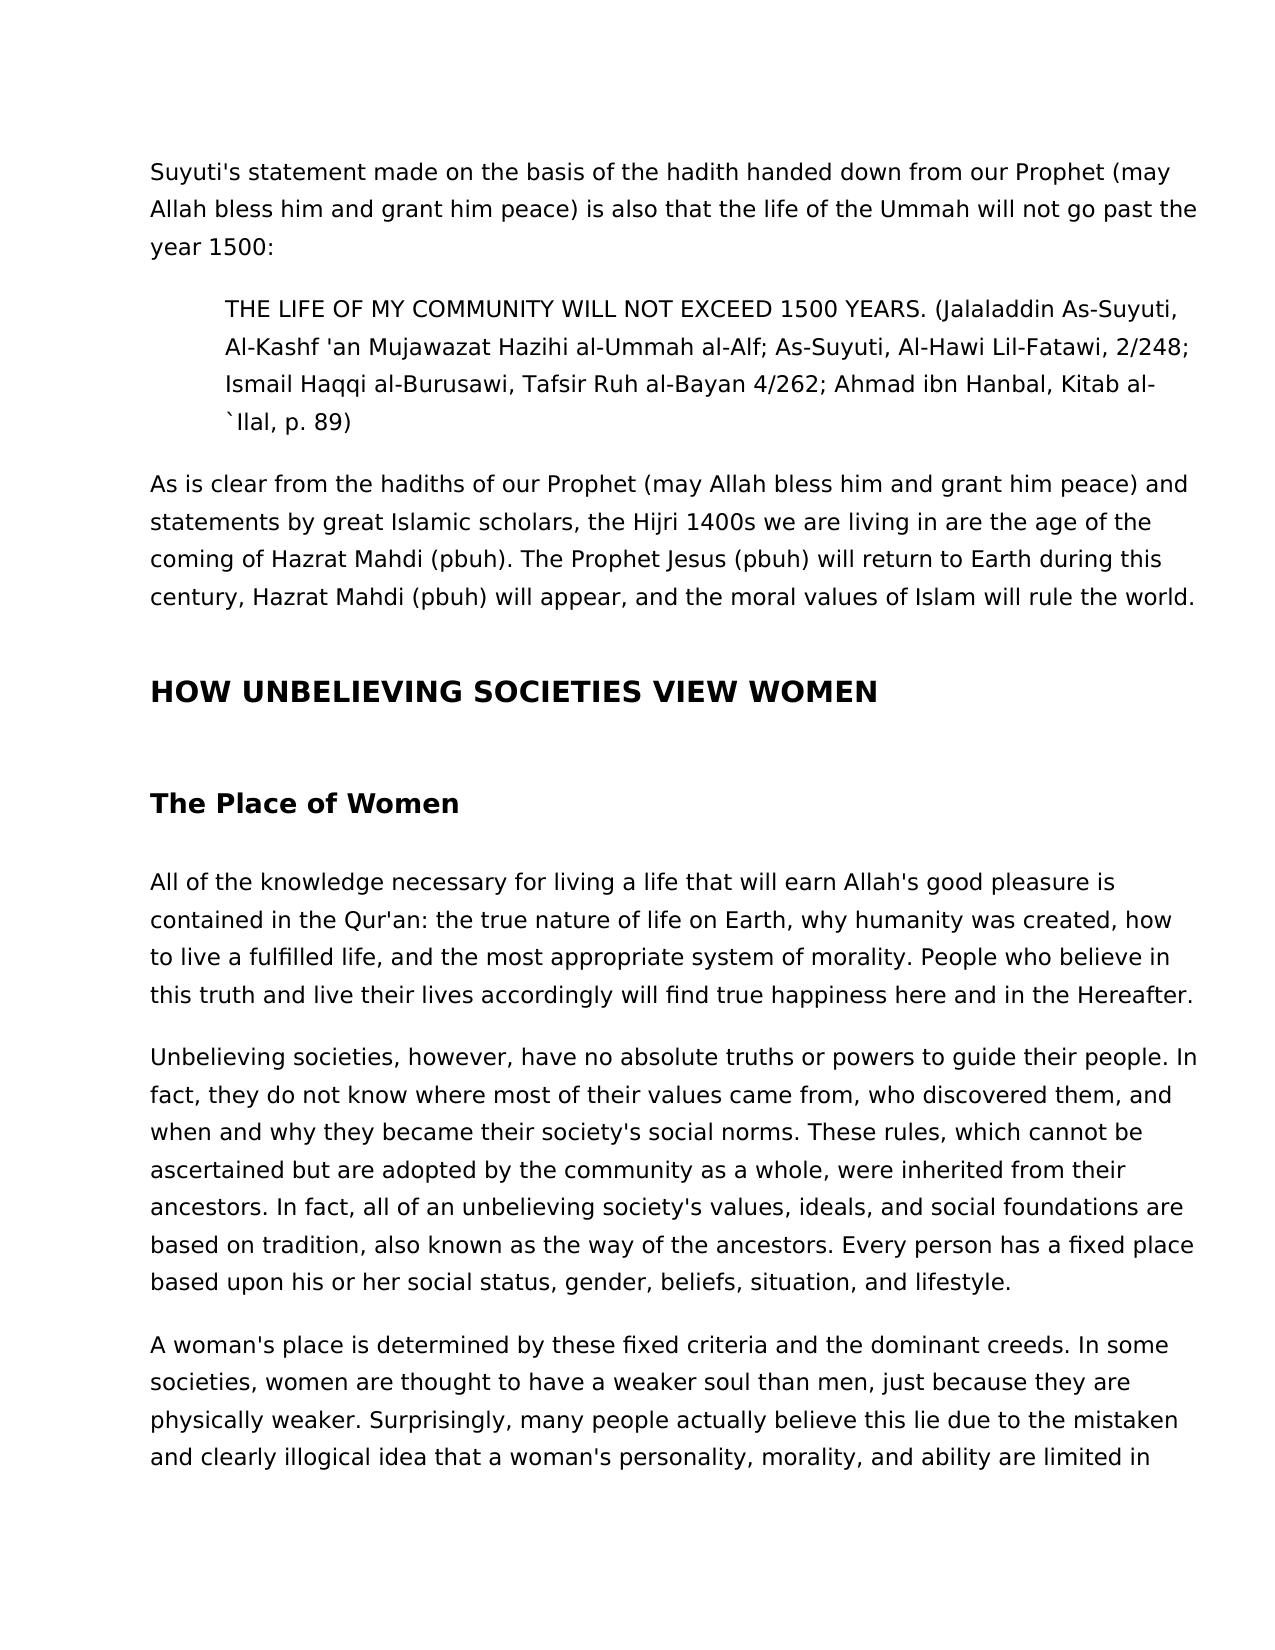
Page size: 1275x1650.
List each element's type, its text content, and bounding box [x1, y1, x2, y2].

text A woman's place is determined by these fixed criteria and the dominant creeds. In some societies, women are thought to have a weaker soul than men, just because they are physically weaker. Surprisingly, many people actually believe this lie due to the mistaken and clearly illogical idea that a woman's personality, morality, and ability are limited in [150, 1323, 1200, 1473]
subtitle The Place of Women [150, 788, 1200, 820]
subtitle HOW UNBELIEVING SOCIETIES VIEW WOMEN [150, 675, 1200, 709]
text Suyuti's statement made on the basis of the hadith handed down from our Prophet (may Allah bless him and grant him peace) is also that the life of the Ummah will not go past the year 1500: [150, 150, 1200, 262]
text All of the knowledge necessary for living a life that will earn Allah's good pleasure is contained in the Qur'an: the true nature of life on Earth, why humanity was created, how to live a fulfilled life, and the most appropriate system of morality. People who believe in this truth and live their lives accordingly will find true happiness here and in the Hereafter. [150, 861, 1200, 1011]
text Unbelieving societies, however, have no absolute truths or powers to guide their people. In fact, they do not know where most of their values came from, who discovered them, and when and why they became their society's social norms. These rules, which cannot be ascertained but are adopted by the community as a whole, were inherited from their ancestors. In fact, all of an unbelieving society's values, ideals, and social foundations are based on tradition, also known as the way of the ancestors. Every person has a fixed place based upon his or her social status, gender, beliefs, situation, and lifestyle. [150, 1036, 1200, 1298]
text As is clear from the hadiths of our Prophet (may Allah bless him and grant him peace) and statements by great Islamic scholars, the Hijri 1400s we are living in are the age of the coming of Hazrat Mahdi (pbuh). The Prophet Jesus (pbuh) will return to Earth during this century, Hazrat Mahdi (pbuh) will appear, and the moral values of Islam will rule the world. [150, 462, 1200, 612]
text THE LIFE OF MY COMMUNITY WILL NOT EXCEED 1500 YEARS. (Jalaladdin As-Suyuti, Al-Kashf 'an Mujawazat Hazihi al-Ummah al-Alf; As-Suyuti, Al-Hawi Lil-Fatawi, 2/248; Ismail Haqqi al-Burusawi, Tafsir Ruh al-Bayan 4/262; Ahmad ibn Hanbal, Kitab al-`Ilal, p. 89) [225, 287, 1200, 437]
